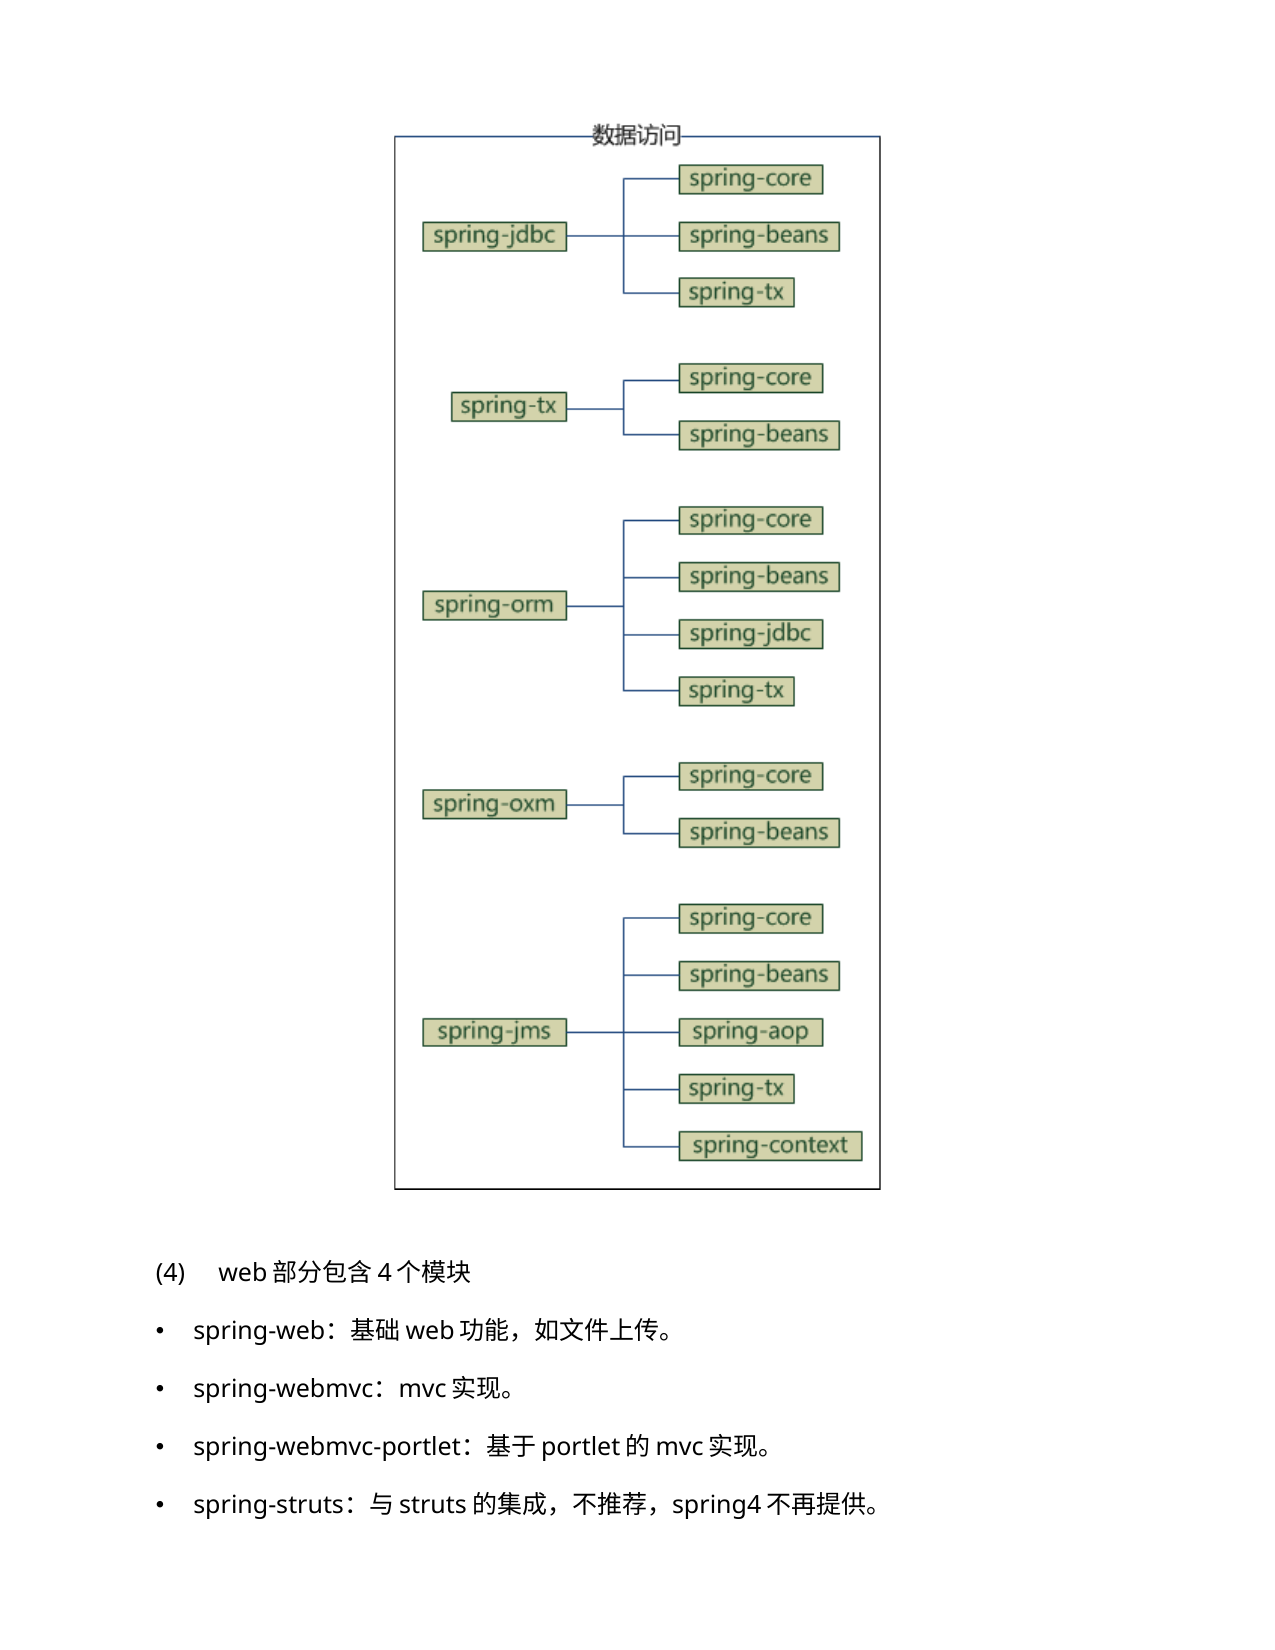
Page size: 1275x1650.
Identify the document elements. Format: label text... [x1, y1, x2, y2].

list spring-web：基础web功能，如文件上传。 [156, 1310, 1157, 1346]
list spring-webmvc-portlet：基于portlet的mvc实现。 [156, 1426, 1157, 1462]
list web部分包含4个模块 [156, 1252, 1157, 1288]
list spring-webmvc：mvc实现。 [156, 1368, 1157, 1404]
picture [394, 118, 881, 1190]
list spring-struts：与struts的集成，不推荐，spring4不再提供。 [156, 1484, 1157, 1521]
